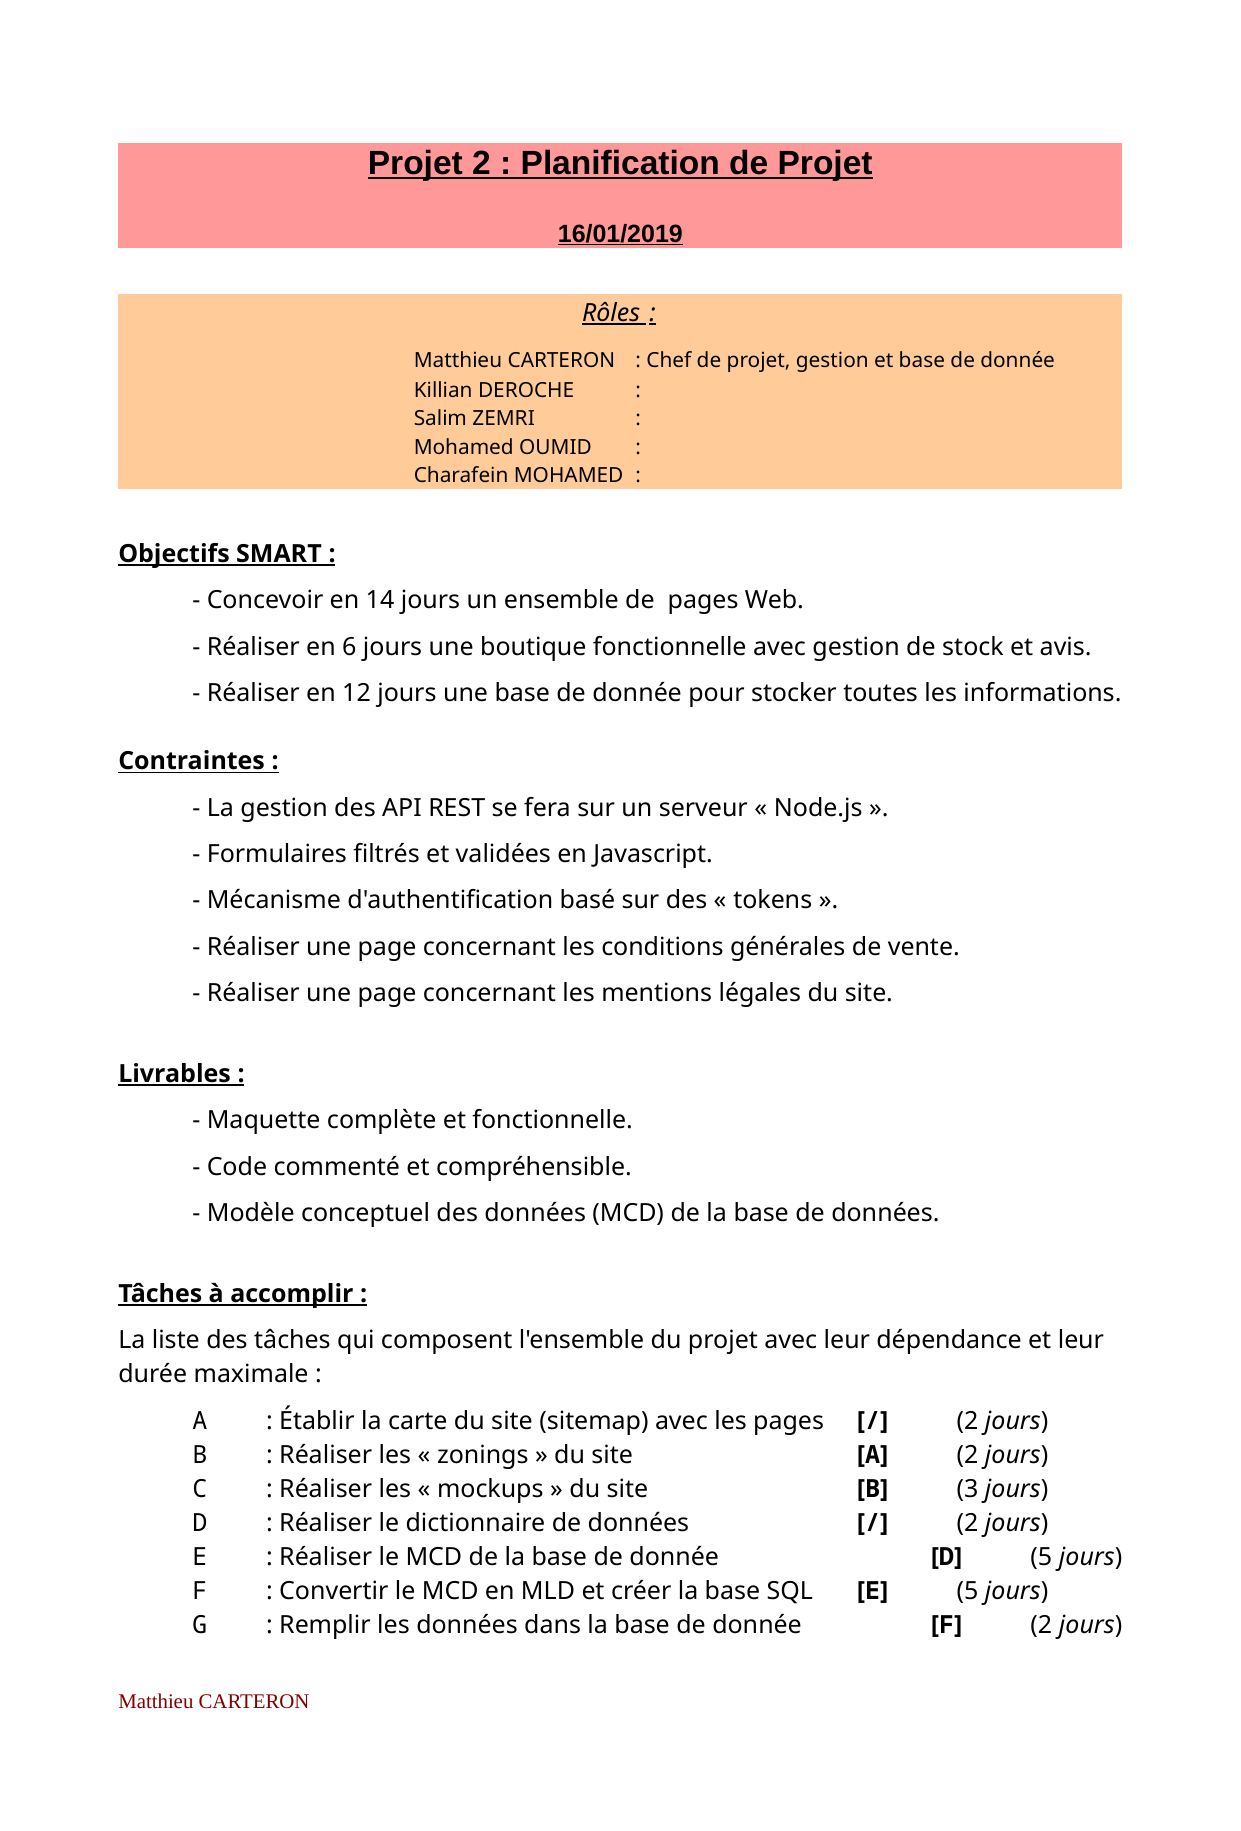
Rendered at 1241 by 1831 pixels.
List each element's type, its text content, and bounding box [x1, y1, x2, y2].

text - La gestion des API REST se fera sur un serveur « Node.js ». [118, 789, 1122, 823]
text - Mécanisme d'authentification basé sur des « tokens ». [118, 882, 1122, 916]
text F : Convertir le MCD en MLD et créer la base SQL [E] (5 jours) [118, 1573, 1122, 1607]
text Mohamed OUMID : [118, 432, 1122, 460]
text - Réaliser une page concernant les mentions légales du site. [118, 975, 1122, 1009]
text - Réaliser en 6 jours une boutique fonctionnelle avec gestion de stock et avis. [118, 628, 1122, 662]
text - Réaliser en 12 jours une base de donnée pour stocker toutes les informations. [118, 675, 1122, 709]
subtitle Projet 2 : Planification de Projet [118, 143, 1122, 182]
text Objectifs SMART : [118, 535, 1122, 569]
text La liste des tâches qui composent l'ensemble du projet avec leur dépendance et leur durée maximale : [118, 1322, 1122, 1390]
text Charafein MOHAMED : [118, 460, 1122, 489]
text G : Remplir les données dans la base de donnée [F] (2 jours) [118, 1607, 1122, 1641]
text Contraintes : [118, 743, 1122, 777]
text Livrables : [118, 1056, 1122, 1090]
text D : Réaliser le dictionnaire de données [/] (2 jours) [118, 1505, 1122, 1539]
text A : Établir la carte du site (sitemap) avec les pages [/] (2 jours) [118, 1402, 1122, 1437]
text E : Réaliser le MCD de la base de donnée [D] (5 jours) [118, 1539, 1122, 1573]
text - Modèle conceptuel des données (MCD) de la base de données. [118, 1195, 1122, 1229]
text B : Réaliser les « zonings » du site [A] (2 jours) [118, 1437, 1122, 1471]
text Killian DEROCHE : [118, 375, 1122, 403]
text Salim ZEMRI : [118, 403, 1122, 432]
text - Réaliser une page concernant les conditions générales de vente. [118, 929, 1122, 963]
text - Maquette complète et fonctionnelle. [118, 1102, 1122, 1136]
text Tâches à accomplir : [118, 1276, 1122, 1309]
text Rôles : [118, 294, 1122, 328]
text - Concevoir en 14 jours un ensemble de pages Web. [118, 582, 1122, 616]
subtitle 16/01/2019 [118, 219, 1122, 248]
text - Formulaires filtrés et validées en Javascript. [118, 836, 1122, 870]
text C : Réaliser les « mockups » du site [B] (3 jours) [118, 1471, 1122, 1505]
text - Code commenté et compréhensible. [118, 1148, 1122, 1183]
text Matthieu CARTERON : Chef de projet, gestion et base de donnée [118, 341, 1122, 375]
